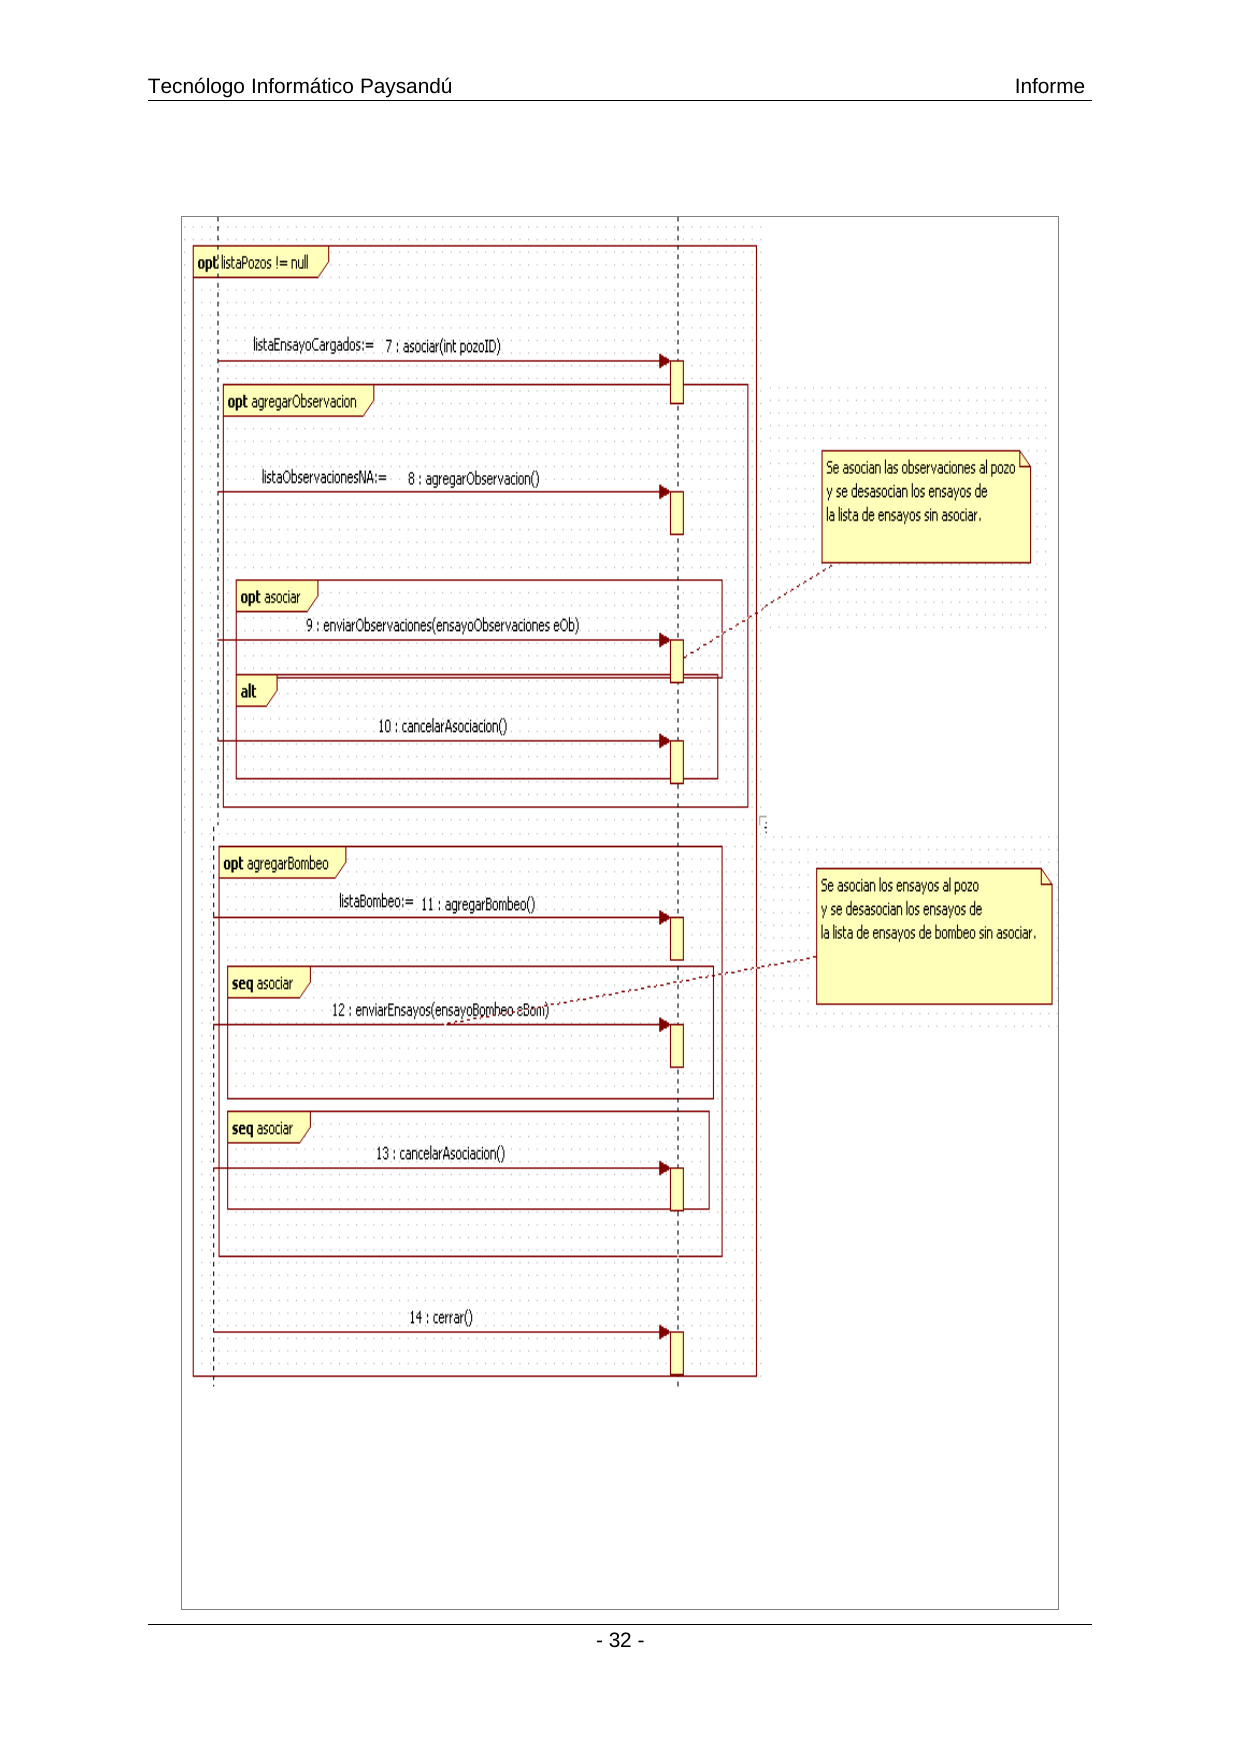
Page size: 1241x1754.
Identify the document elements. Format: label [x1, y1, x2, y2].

picture [182, 217, 1058, 1609]
